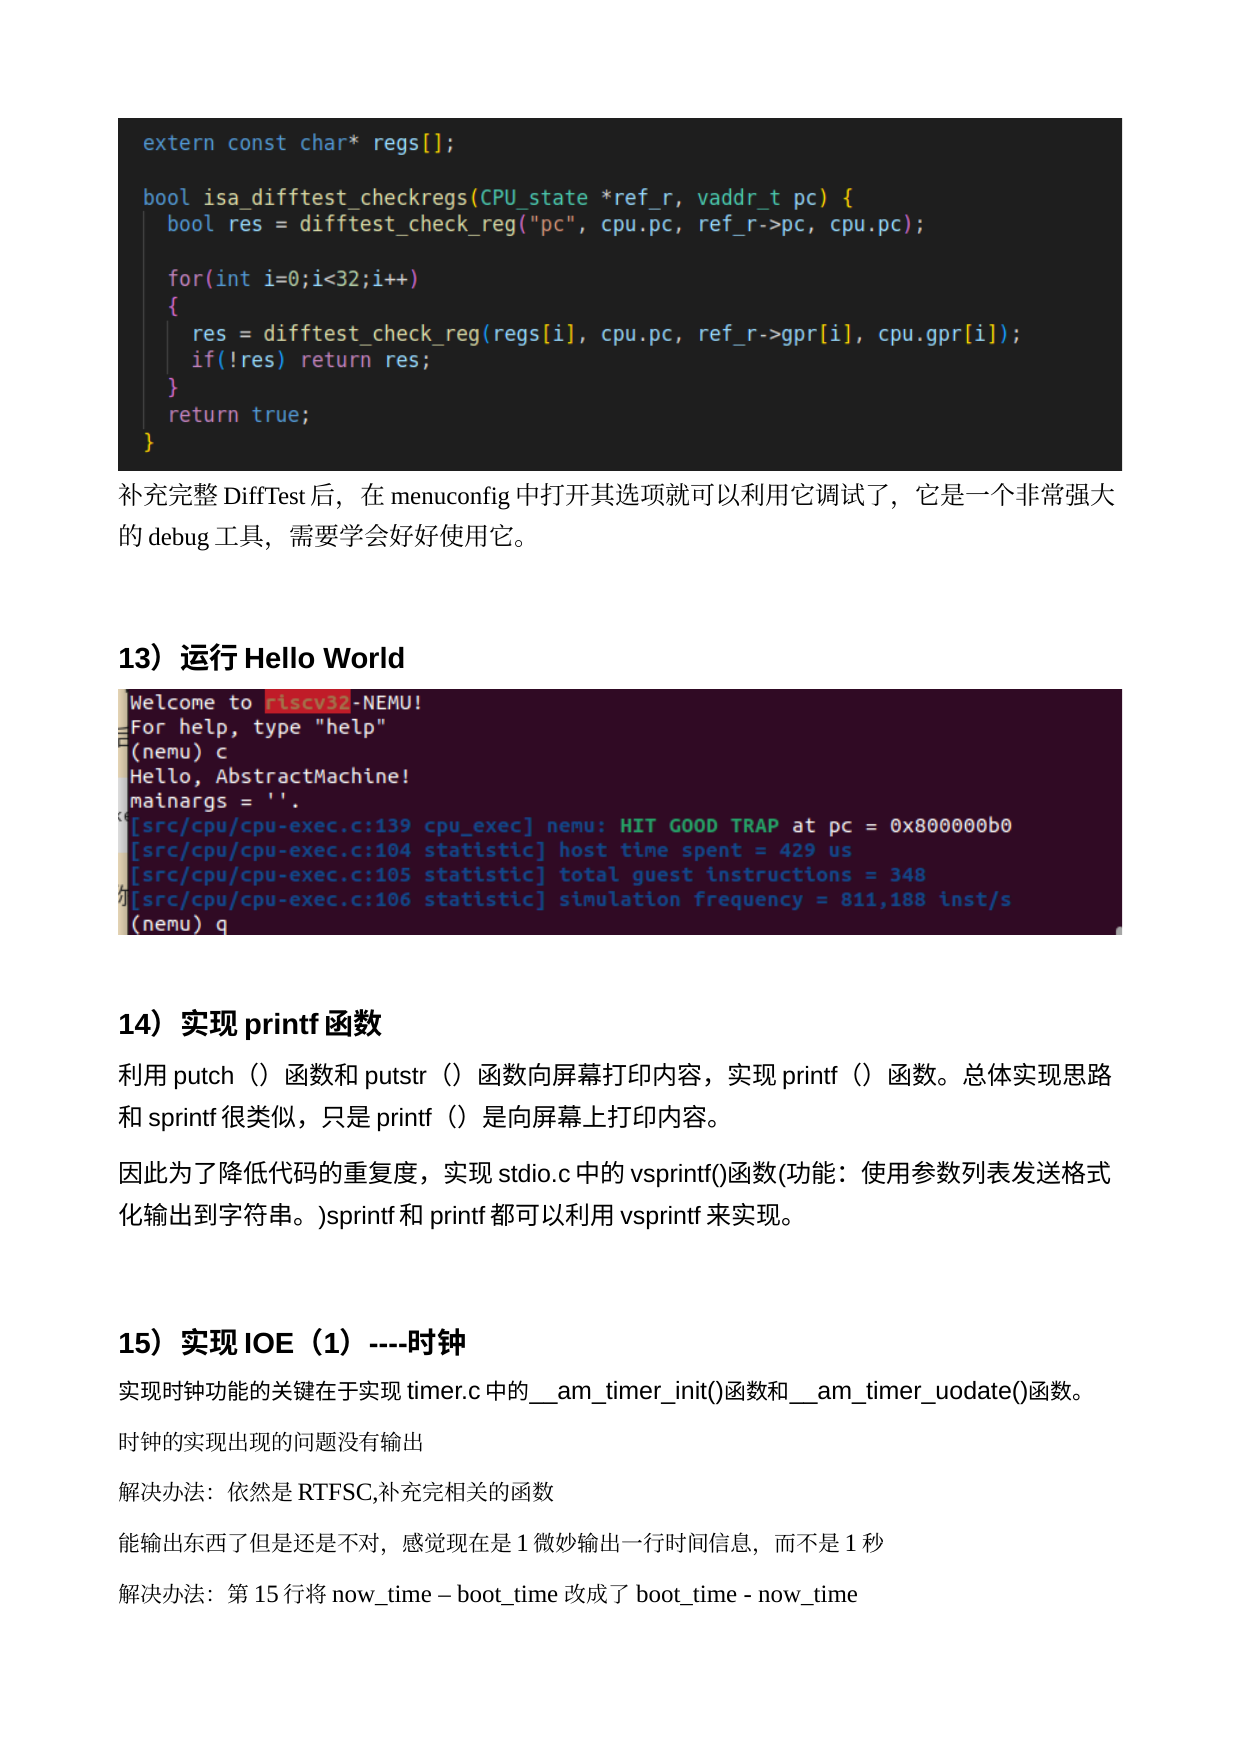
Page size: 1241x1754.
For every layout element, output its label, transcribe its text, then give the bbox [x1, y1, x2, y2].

picture [118, 689, 1123, 935]
text 补充完整DiffTest后，在menuconfig中打开其选项就可以利用它调试了，它是一个非常强大的debug工具，需要学会好好使用它。 [118, 471, 1122, 553]
text 能输出东西了但是还是不对，感觉现在是1微妙输出一行时间信息，而不是1秒 [118, 1526, 1122, 1558]
text 利用putch（）函数和putstr（）函数向屏幕打印内容，实现printf（）函数。总体实现思路和sprintf很类似，只是printf（）是向屏幕上打印内容。 [118, 1056, 1122, 1133]
text 因此为了降低代码的重复度，实现stdio.c中的vsprintf()函数(功能：使用参数列表发送格式化输出到字符串。)sprintf和printf都可以利用vsprintf来实现。 [118, 1153, 1122, 1231]
text 解决办法：第15行将now_time – boot_time 改成了 boot_time - now_time [118, 1577, 1122, 1608]
text 解决办法：依然是RTFSC,补充完相关的函数 [118, 1476, 1122, 1507]
subtitle 15）实现IOE（1）----时钟 [118, 1319, 1122, 1361]
text 实现时钟功能的关键在于实现timer.c中的__am_timer_init()函数和__am_timer_uodate()函数。 [118, 1374, 1122, 1406]
text 时钟的实现出现的问题没有输出 [118, 1425, 1122, 1456]
picture [118, 118, 1123, 471]
subtitle 14）实现printf函数 [118, 1001, 1122, 1043]
subtitle 13）运行Hello World [118, 635, 1122, 677]
